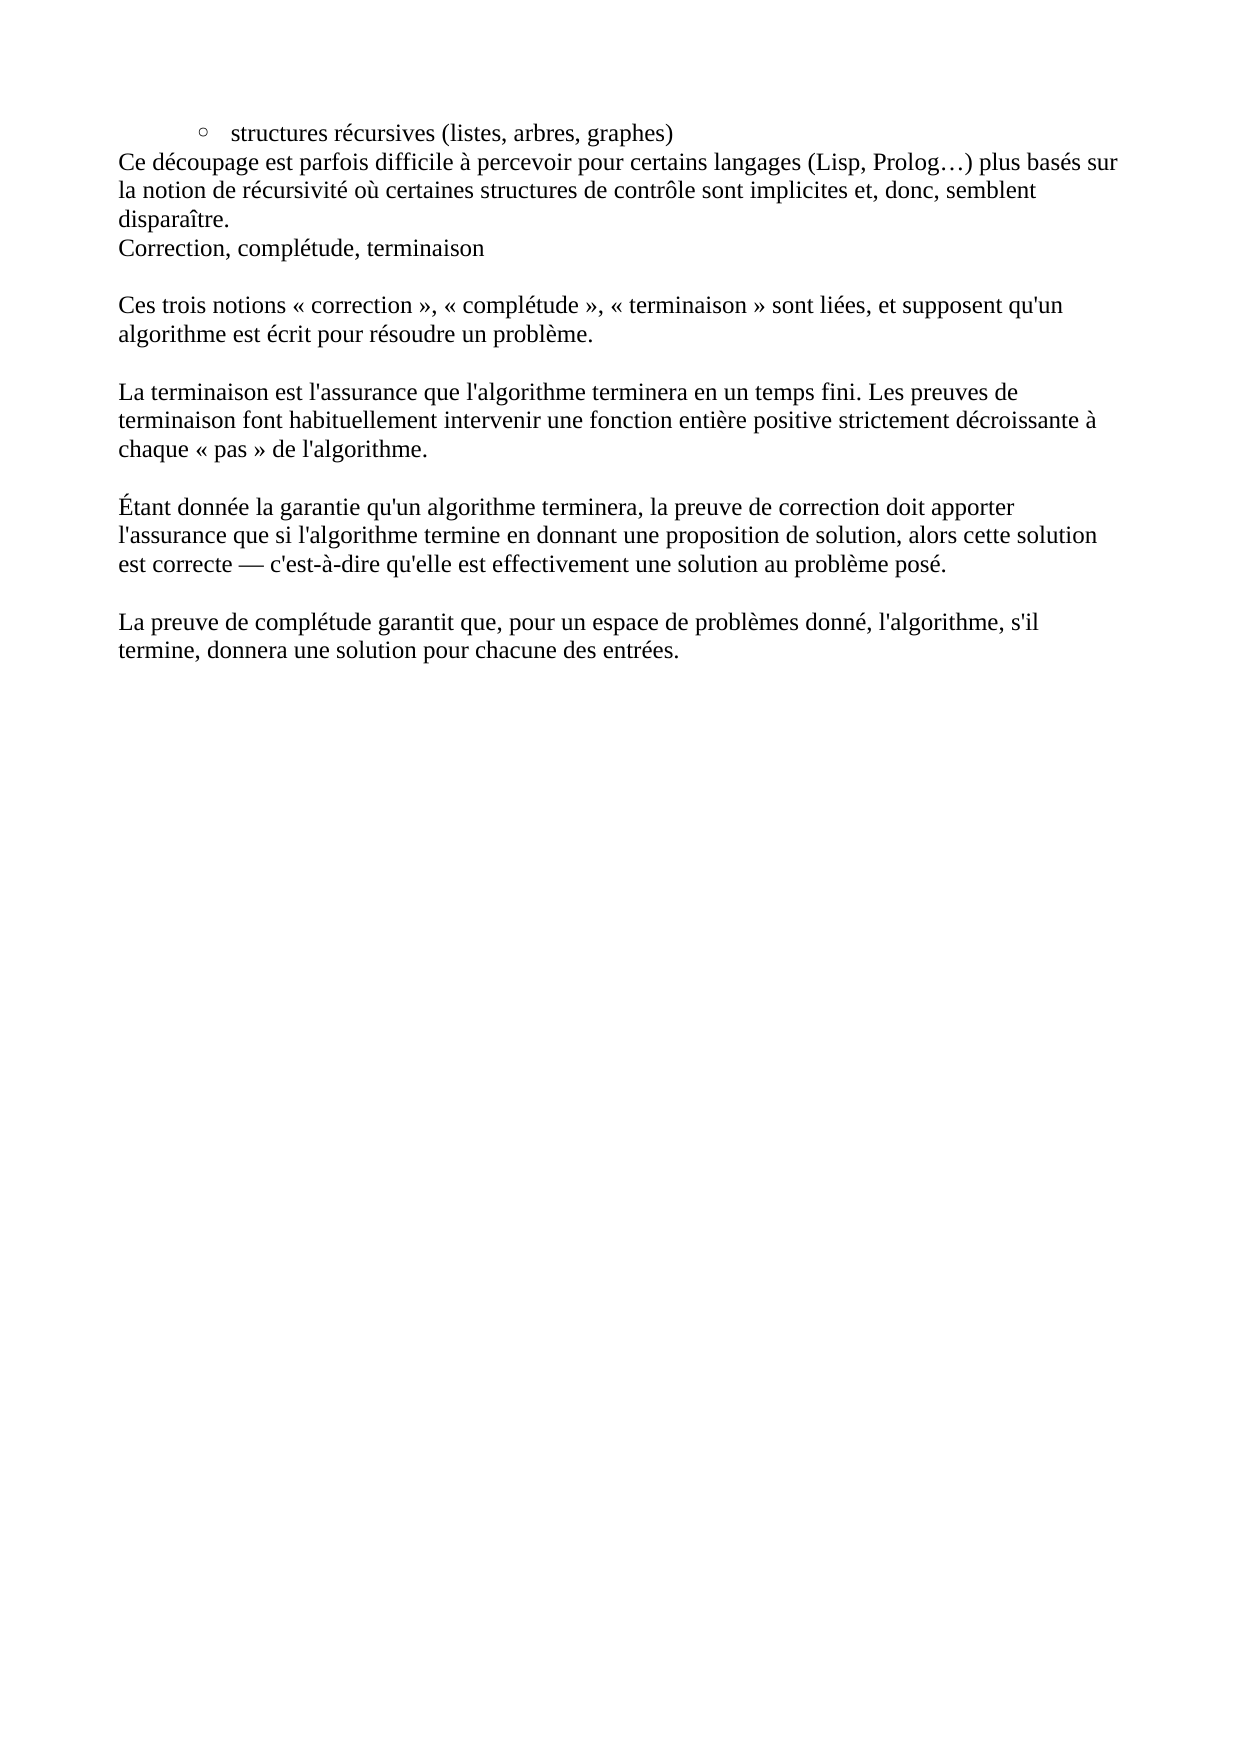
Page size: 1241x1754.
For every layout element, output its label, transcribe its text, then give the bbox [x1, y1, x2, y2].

text Ces trois notions « correction », « complétude », « terminaison » sont liées, et supposent qu'un algorithme est écrit pour résoudre un problème. [118, 291, 1122, 348]
list structures récursives (listes, arbres, graphes) [193, 118, 1122, 147]
text Étant donnée la garantie qu'un algorithme terminera, la preuve de correction doit apporter l'assurance que si l'algorithme termine en donnant une proposition de solution, alors cette solution est correcte — c'est-à-dire qu'elle est effectivement une solution au problème posé. [118, 492, 1122, 578]
text Ce découpage est parfois difficile à percevoir pour certains langages (Lisp, Prolog…) plus basés sur la notion de récursivité où certaines structures de contrôle sont implicites et, donc, semblent disparaître. [118, 147, 1122, 233]
text La preuve de complétude garantit que, pour un espace de problèmes donné, l'algorithme, s'il termine, donnera une solution pour chacune des entrées. [118, 607, 1122, 664]
text Correction, complétude, terminaison [118, 233, 1122, 262]
text La terminaison est l'assurance que l'algorithme terminera en un temps fini. Les preuves de terminaison font habituellement intervenir une fonction entière positive strictement décroissante à chaque « pas » de l'algorithme. [118, 377, 1122, 463]
